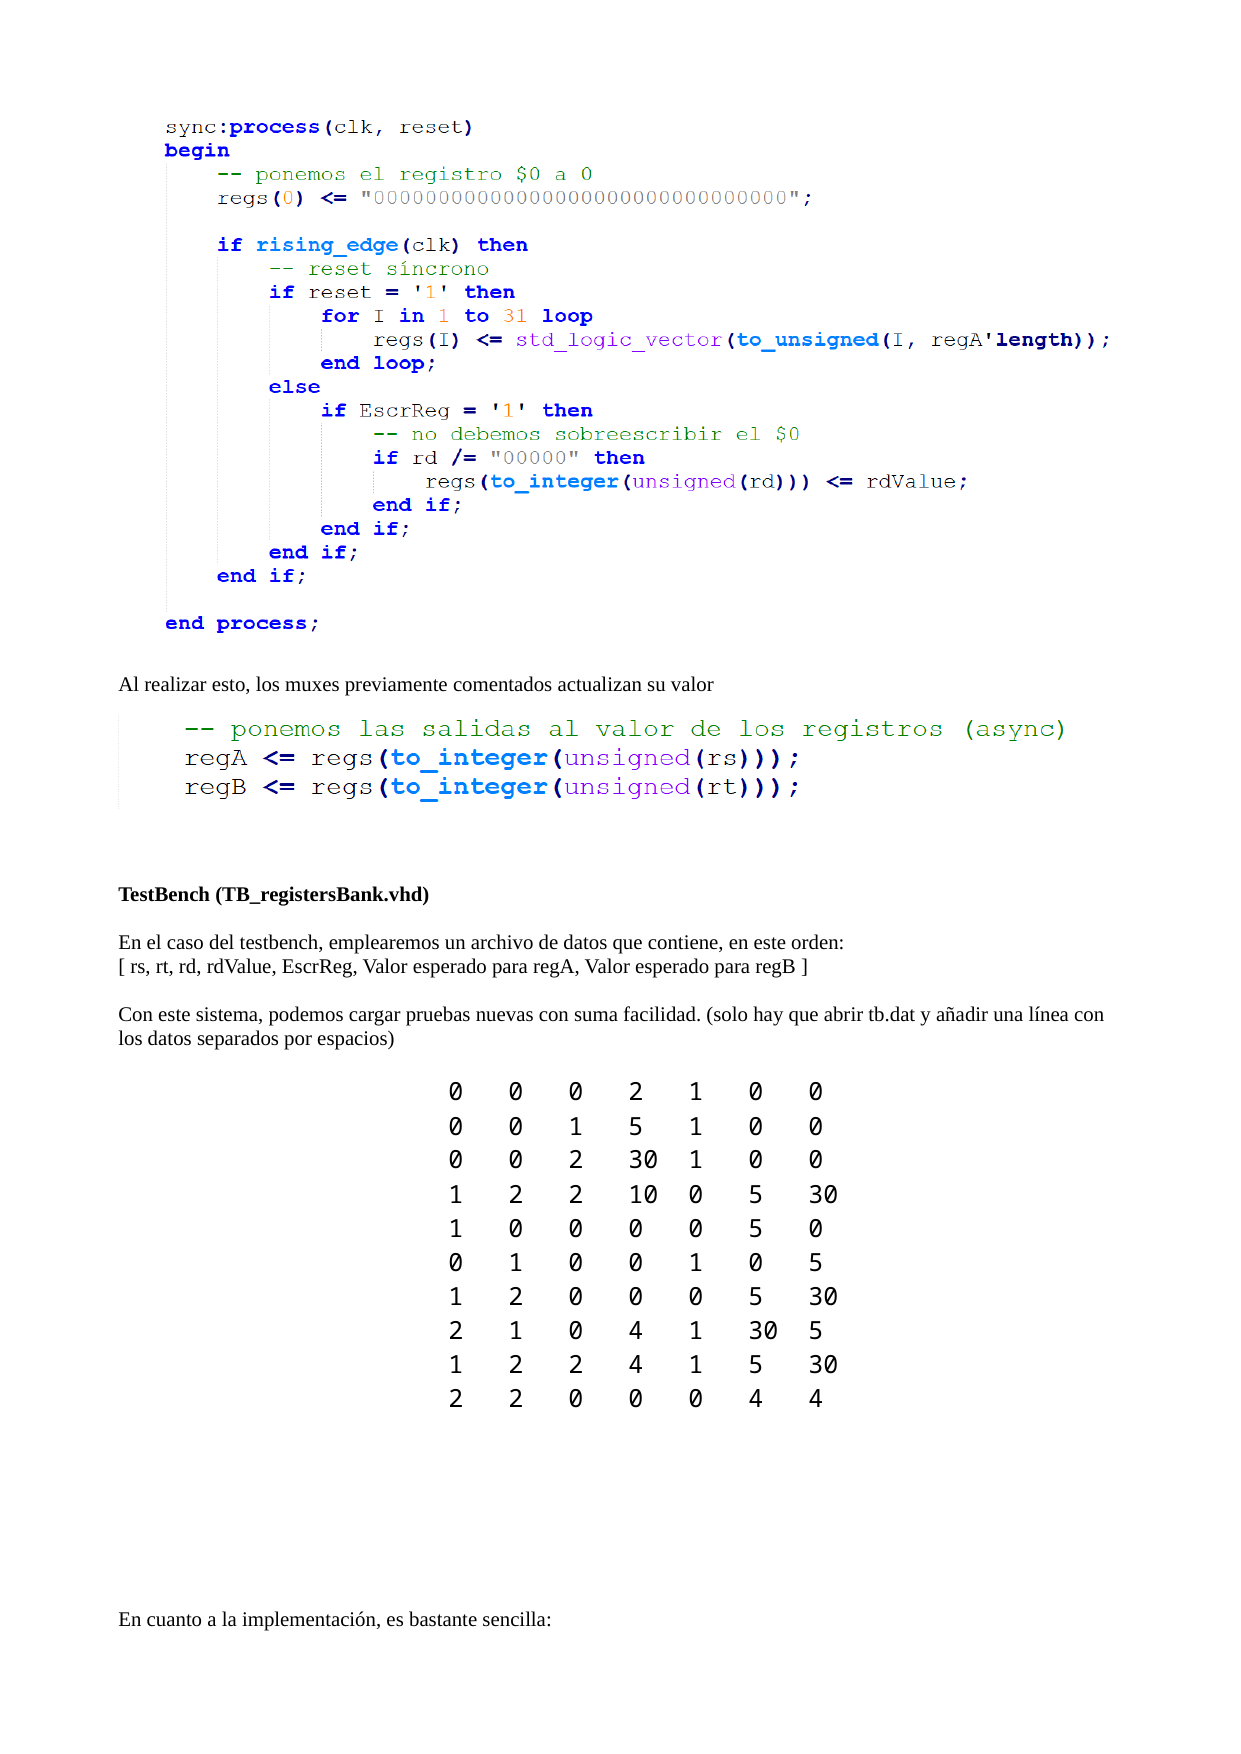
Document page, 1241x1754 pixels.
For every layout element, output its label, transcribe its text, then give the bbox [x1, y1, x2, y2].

text Al realizar esto, los muxes previamente comentados actualizan su valor [118, 672, 1122, 696]
text 1 2 2 10 0 5 30 [118, 1176, 1122, 1210]
text 0 0 2 30 1 0 0 [118, 1142, 1122, 1176]
text 1 2 2 4 1 5 30 [118, 1347, 1122, 1381]
text 1 0 0 0 0 5 0 [118, 1210, 1122, 1244]
text En el caso del testbench, emplearemos un archivo de datos que contiene, en este orden: [118, 930, 1122, 954]
picture [118, 118, 1123, 648]
text 0 1 0 0 1 0 5 [118, 1244, 1122, 1278]
picture [118, 714, 1123, 810]
text 1 2 0 0 0 5 30 [118, 1278, 1122, 1312]
text En cuanto a la implementación, es bastante sencilla: [118, 1607, 1122, 1631]
text 0 0 1 5 1 0 0 [118, 1108, 1122, 1142]
text Con este sistema, podemos cargar pruebas nuevas con suma facilidad. (solo hay que abrir tb.dat y añadir una línea con los datos separados por espacios) [118, 1002, 1122, 1050]
text [ rs, rt, rd, rdValue, EscrReg, Valor esperado para regA, Valor esperado para regB ] [118, 954, 1122, 978]
text 0 0 0 2 1 0 0 [118, 1074, 1122, 1108]
text 2 1 0 4 1 30 5 [118, 1312, 1122, 1347]
text 2 2 0 0 0 4 4 [118, 1381, 1122, 1415]
text TestBench (TB_registersBank.vhd) [118, 882, 1122, 906]
